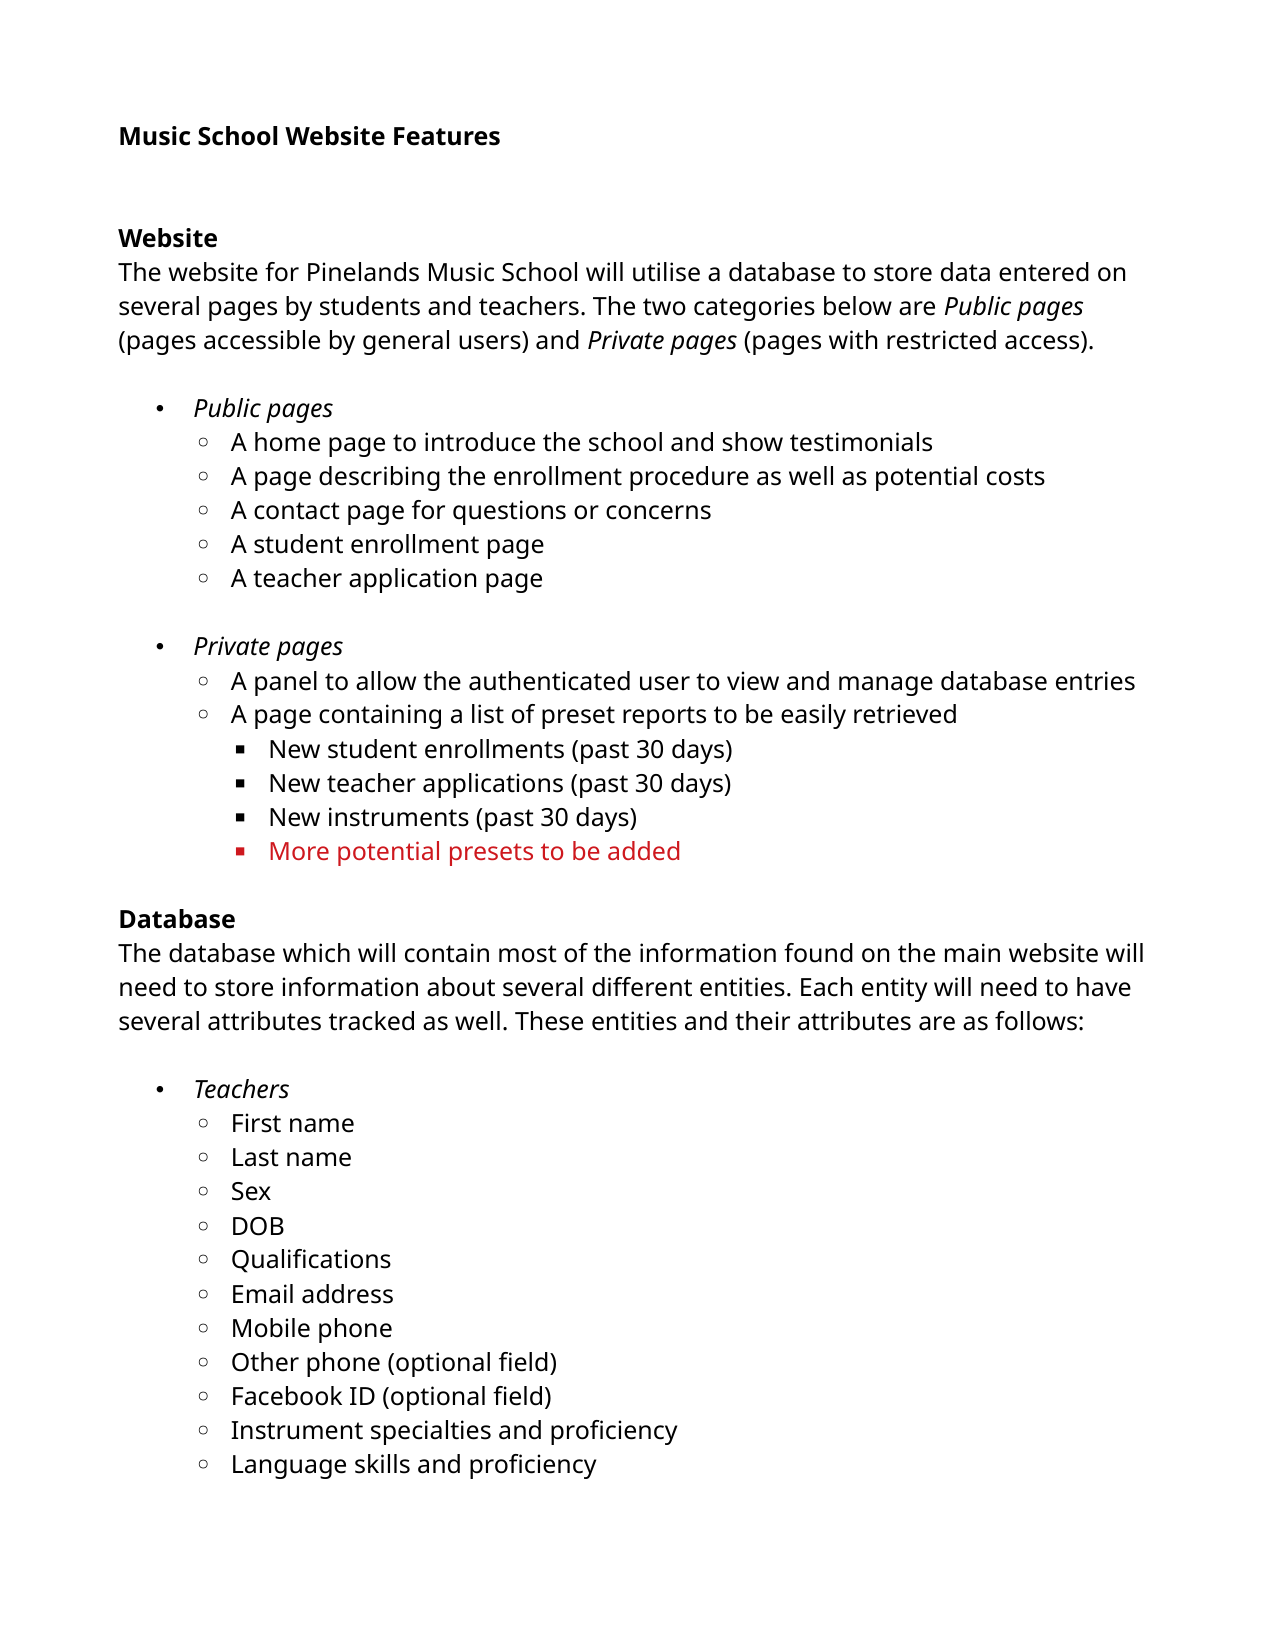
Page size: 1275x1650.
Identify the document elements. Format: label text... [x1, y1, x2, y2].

text The website for Pinelands Music School will utilise a database to store data entered on several pages by students and teachers. The two categories below are Public pages (pages accessible by general users) and Private pages (pages with restricted access). [118, 254, 1157, 357]
list Other phone (optional field) [193, 1344, 1157, 1378]
list A teacher application page [193, 561, 1157, 629]
list Email address [193, 1276, 1157, 1310]
text The database which will contain most of the information found on the main website will need to store information about several different entities. Each entity will need to have several attributes tracked as well. These entities and their attributes are as follows: [118, 936, 1157, 1038]
list A home page to introduce the school and show testimonials [193, 425, 1157, 459]
list Private pages [156, 629, 1157, 663]
list Instrument specialties and proficiency [193, 1412, 1157, 1447]
text Website [118, 220, 1157, 254]
list A contact page for questions or concerns [193, 493, 1157, 527]
list New teacher applications (past 30 days) [231, 765, 1157, 799]
list More potential presets to be added [231, 833, 1157, 867]
list Mobile phone [193, 1310, 1157, 1344]
list A page containing a list of preset reports to be easily retrieved [193, 697, 1157, 731]
list DOB [193, 1208, 1157, 1242]
list A student enrollment page [193, 527, 1157, 561]
list A panel to allow the authenticated user to view and manage database entries [193, 663, 1157, 697]
text Music School Website Features [118, 118, 1157, 152]
list Language skills and proficiency [193, 1447, 1157, 1481]
list Last name [193, 1140, 1157, 1174]
list Facebook ID (optional field) [193, 1378, 1157, 1412]
list First name [193, 1106, 1157, 1140]
list New instruments (past 30 days) [231, 799, 1157, 833]
list New student enrollments (past 30 days) [231, 731, 1157, 765]
text Database [118, 902, 1157, 936]
list Teachers [156, 1072, 1157, 1106]
list A page describing the enrollment procedure as well as potential costs [193, 459, 1157, 493]
list Public pages [156, 391, 1157, 425]
list Qualifications [193, 1242, 1157, 1276]
list Sex [193, 1174, 1157, 1208]
